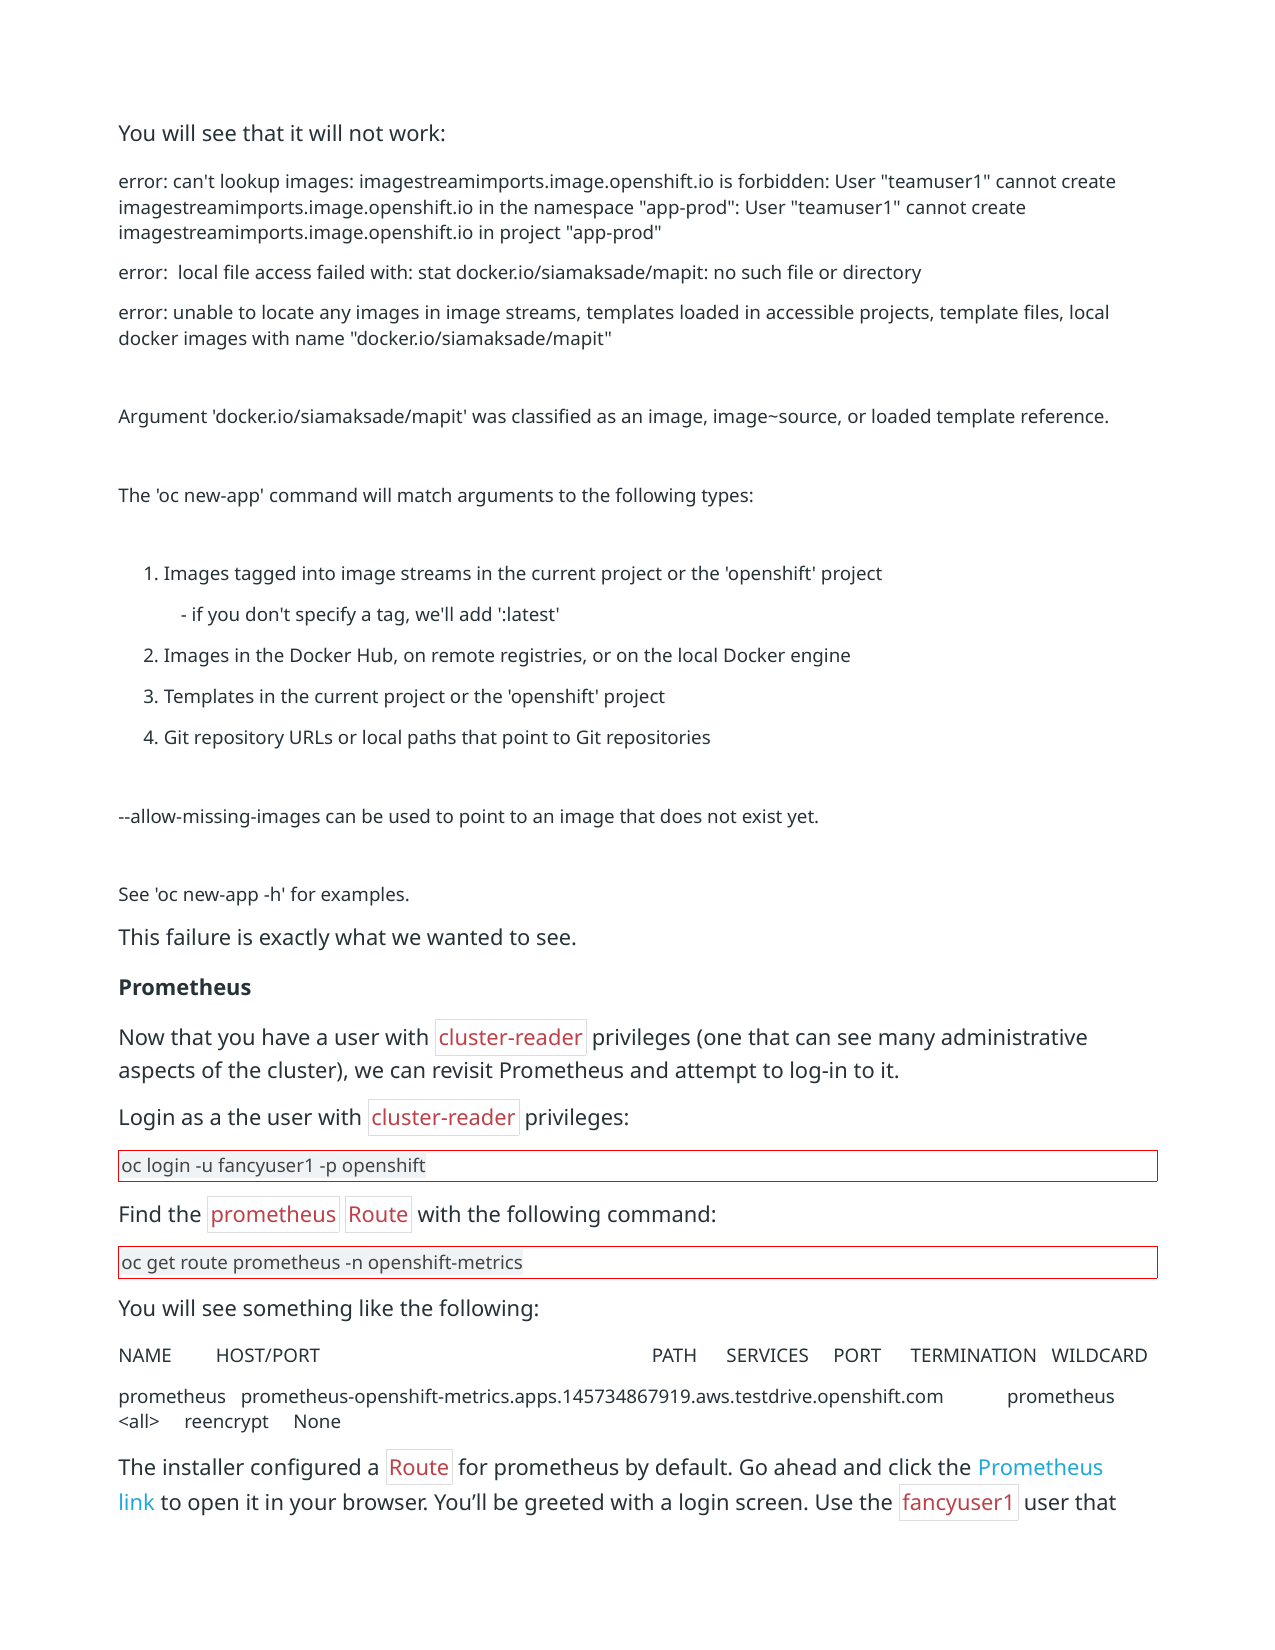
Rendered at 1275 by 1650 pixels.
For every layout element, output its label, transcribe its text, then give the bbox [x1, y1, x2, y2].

text oc get route prometheus -n openshift-metrics [119, 1247, 1157, 1278]
text This failure is exactly what we wanted to see. [118, 922, 1157, 951]
text oc login -u fancyuser1 -p openshift [119, 1151, 1157, 1181]
text 2. Images in the Docker Hub, on remote registries, or on the local Docker engine [118, 642, 1157, 668]
text 4. Git repository URLs or local paths that point to Git repositories [118, 724, 1157, 750]
text error: can't lookup images: imagestreamimports.image.openshift.io is forbidden: User "teamuser1" cannot create imagestreamimports.image.openshift.io in the namespace "app-prod": User "teamuser1" cannot create imagestreamimports.image.openshift.io in project "app-prod" [118, 168, 1157, 245]
text error: unable to locate any images in image streams, templates loaded in accessible projects, template files, local docker images with name "docker.io/siamaksade/mapit" [118, 300, 1157, 351]
text privileges: [520, 1099, 1157, 1135]
text NAME HOST/PORT PATH SERVICES PORT TERMINATION WILDCARD [118, 1343, 1157, 1368]
text Login as a the user with [118, 1099, 368, 1135]
text cluster-reader [369, 1100, 519, 1135]
subtitle Prometheus [118, 972, 1157, 1002]
text prometheus prometheus-openshift-metrics.apps.145734867919.aws.testdrive.openshift.com prometheus <all> reencrypt None [118, 1383, 1157, 1434]
text with the following command: [412, 1196, 1157, 1232]
text 3. Templates in the current project or the 'openshift' project [118, 683, 1157, 709]
text The installer configured a Route for prometheus by default. Go ahead and click the Prometheus link to open it in your browser. You’ll be greeted with a login screen. Use the fancyuser1 user that [118, 1448, 1157, 1520]
text prometheus [208, 1197, 339, 1232]
text Now that you have a user with cluster-reader privileges (one that can see many administrative aspects of the cluster), we can revisit Prometheus and attempt to log-in to it. [118, 1019, 1157, 1085]
text 1. Images tagged into image streams in the current project or the 'openshift' project [118, 560, 1157, 587]
text The 'oc new-app' command will match arguments to the following types: [118, 482, 1157, 507]
text --allow-missing-images can be used to point to an image that does not exist yet. [118, 803, 1157, 829]
text error: local file access failed with: stat docker.io/siamaksade/mapit: no such file or directory [118, 259, 1157, 285]
text You will see that it will not work: [118, 118, 1157, 148]
text Find the [118, 1196, 207, 1232]
text Argument 'docker.io/siamaksade/mapit' was classified as an image, image~source, or loaded template reference. [118, 403, 1157, 429]
text - if you don't specify a tag, we'll add ':latest' [118, 601, 1157, 627]
text See 'oc new-app -h' for examples. [118, 881, 1157, 907]
text Route [346, 1197, 411, 1232]
text You will see something like the following: [118, 1292, 1157, 1322]
